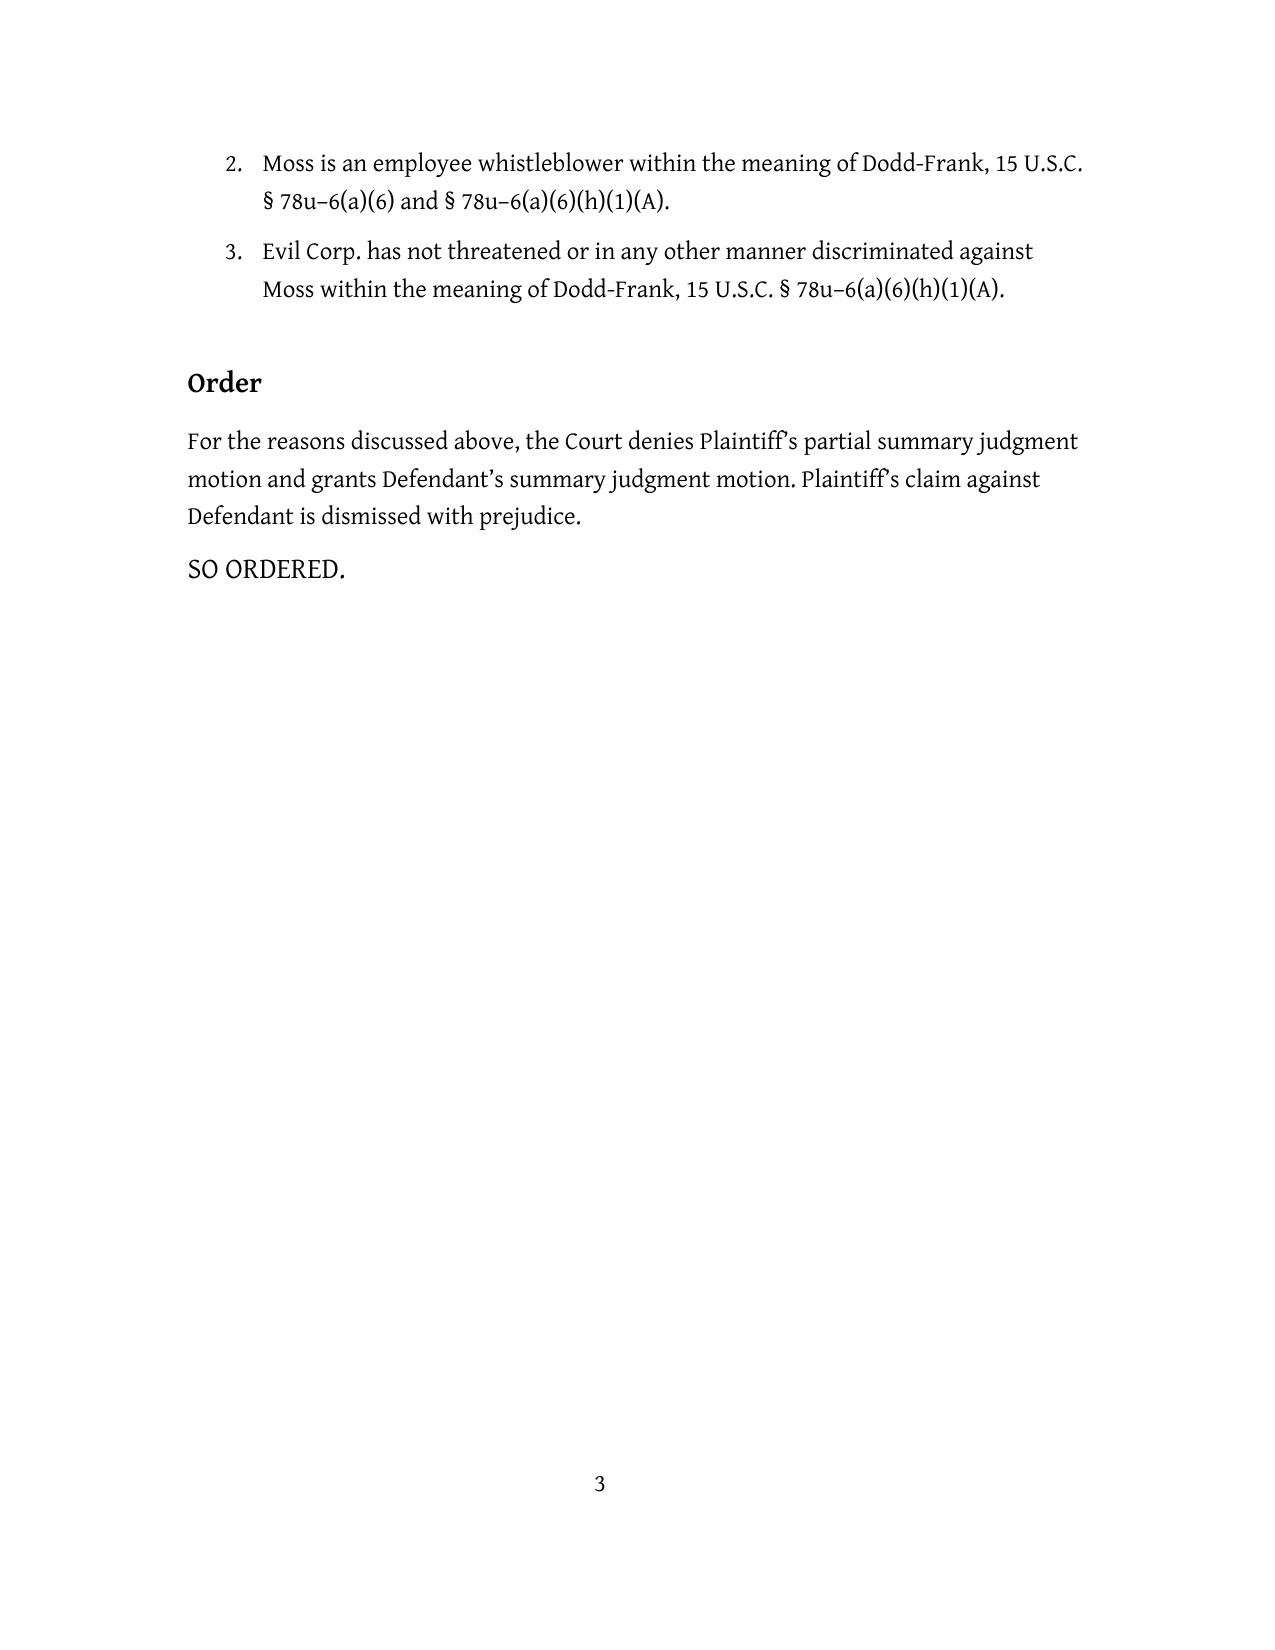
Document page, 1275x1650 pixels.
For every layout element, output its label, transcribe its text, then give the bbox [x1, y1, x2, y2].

subtitle Order [187, 367, 1087, 401]
text For the reasons discussed above, the Court denies Plaintiff’s partial summary judgment motion and grants Defendant’s summary judgment motion. Plaintiff’s claim against Defendant is dismissed with prejudice. [187, 428, 1087, 532]
list Moss is an employee whistleblower within the meaning of Dodd-Frank, 15 U.S.C. § 78u–6(a)(6) and § 78u–6(a)(6)(h)(1)(A). [225, 150, 1087, 217]
text SO ORDERED. [187, 553, 1087, 587]
list Evil Corp. has not threatened or in any other manner discriminated against Moss within the meaning of Dodd-Frank, 15 U.S.C. § 78u–6(a)(6)(h)(1)(A). [225, 238, 1087, 304]
